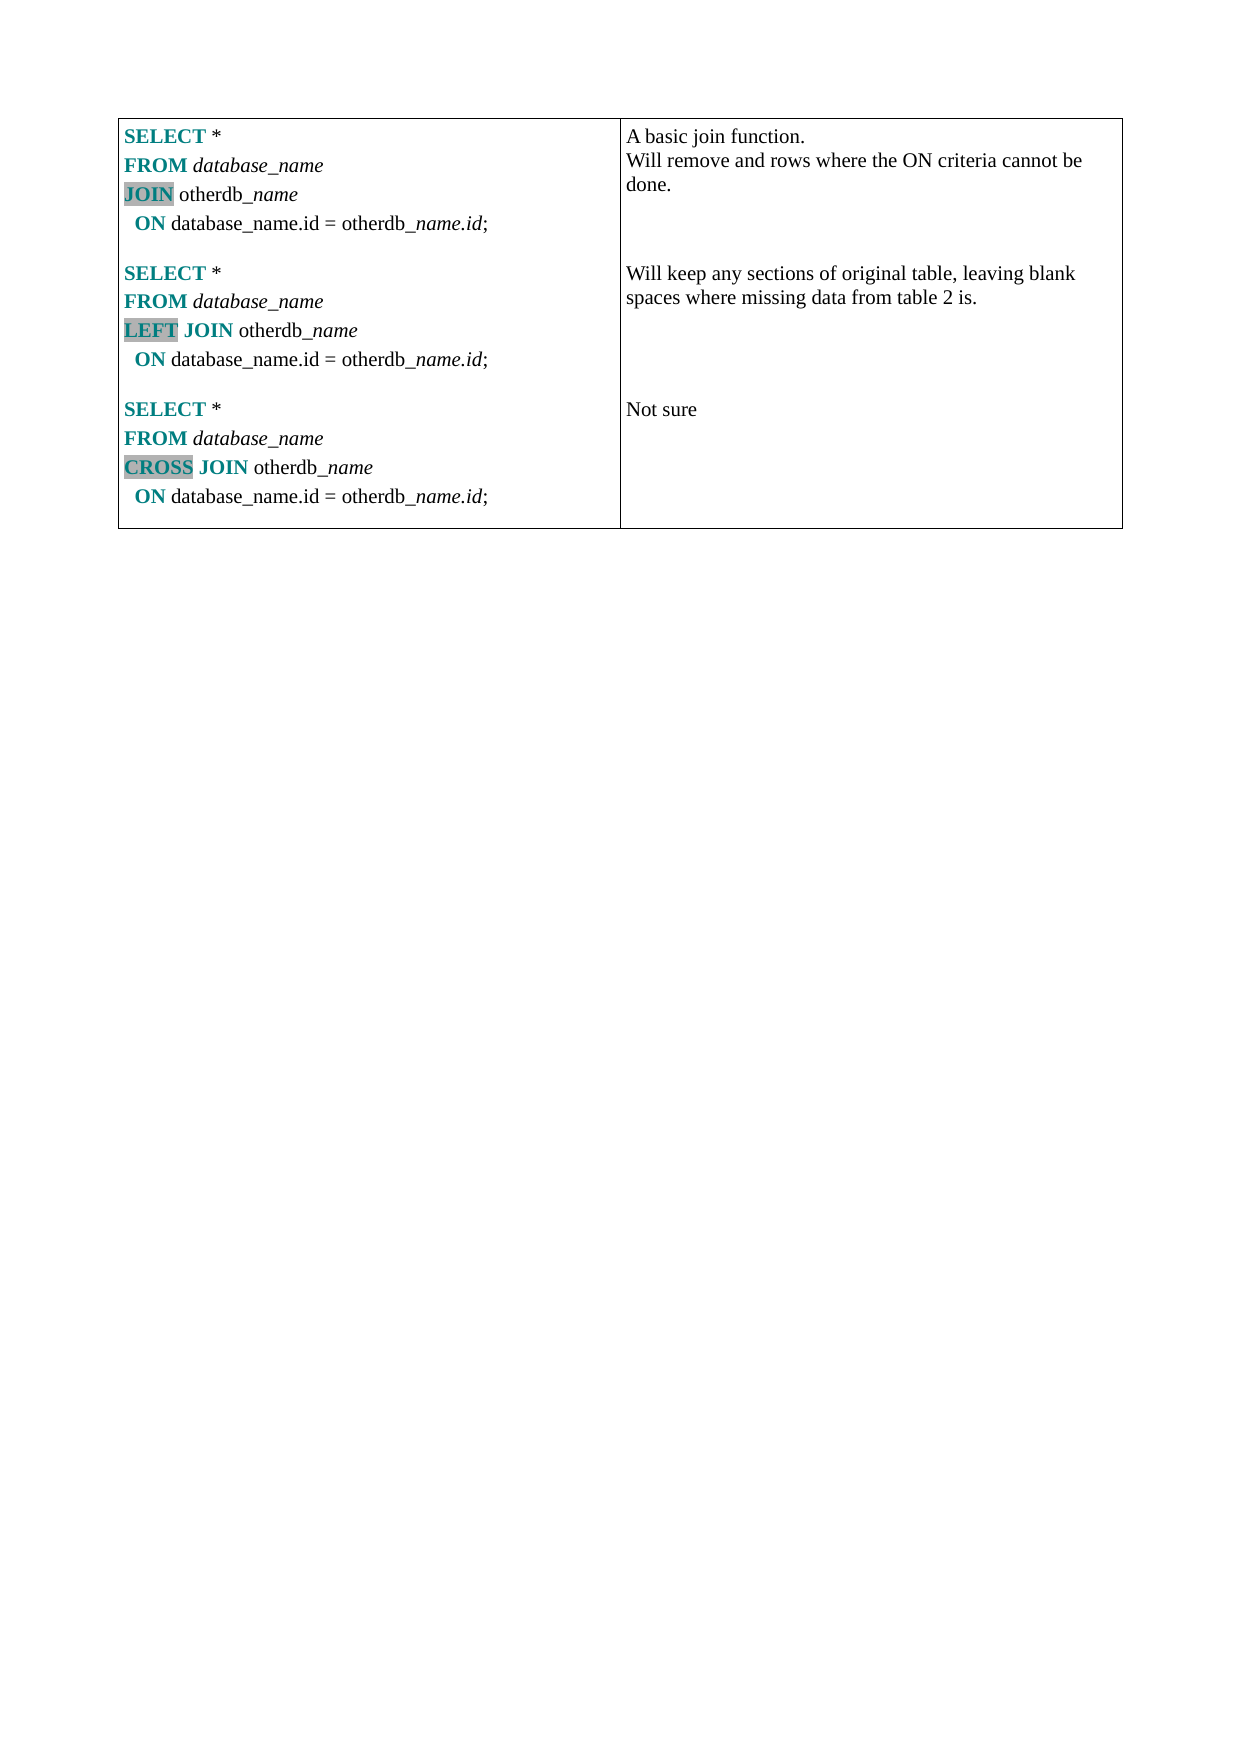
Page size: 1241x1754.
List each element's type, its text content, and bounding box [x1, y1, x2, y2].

table_cell SELECT * FROM database_name CROSS JOIN otherdb_name ON database_name.id = otherdb_name.id; [119, 392, 620, 528]
table_header SELECT * FROM database_name JOIN otherdb_name ON database_name.id = otherdb_name.id; [119, 119, 620, 255]
table_cell Will keep any sections of original table, leaving blank spaces where missing data from table 2 is. [621, 255, 1122, 392]
table_header A basic join function. Will remove and rows where the ON criteria cannot be done. [621, 119, 1122, 255]
table_cell SELECT * FROM database_name LEFT JOIN otherdb_name ON database_name.id = otherdb_name.id; [119, 255, 620, 392]
table_cell Not sure [621, 392, 1122, 528]
